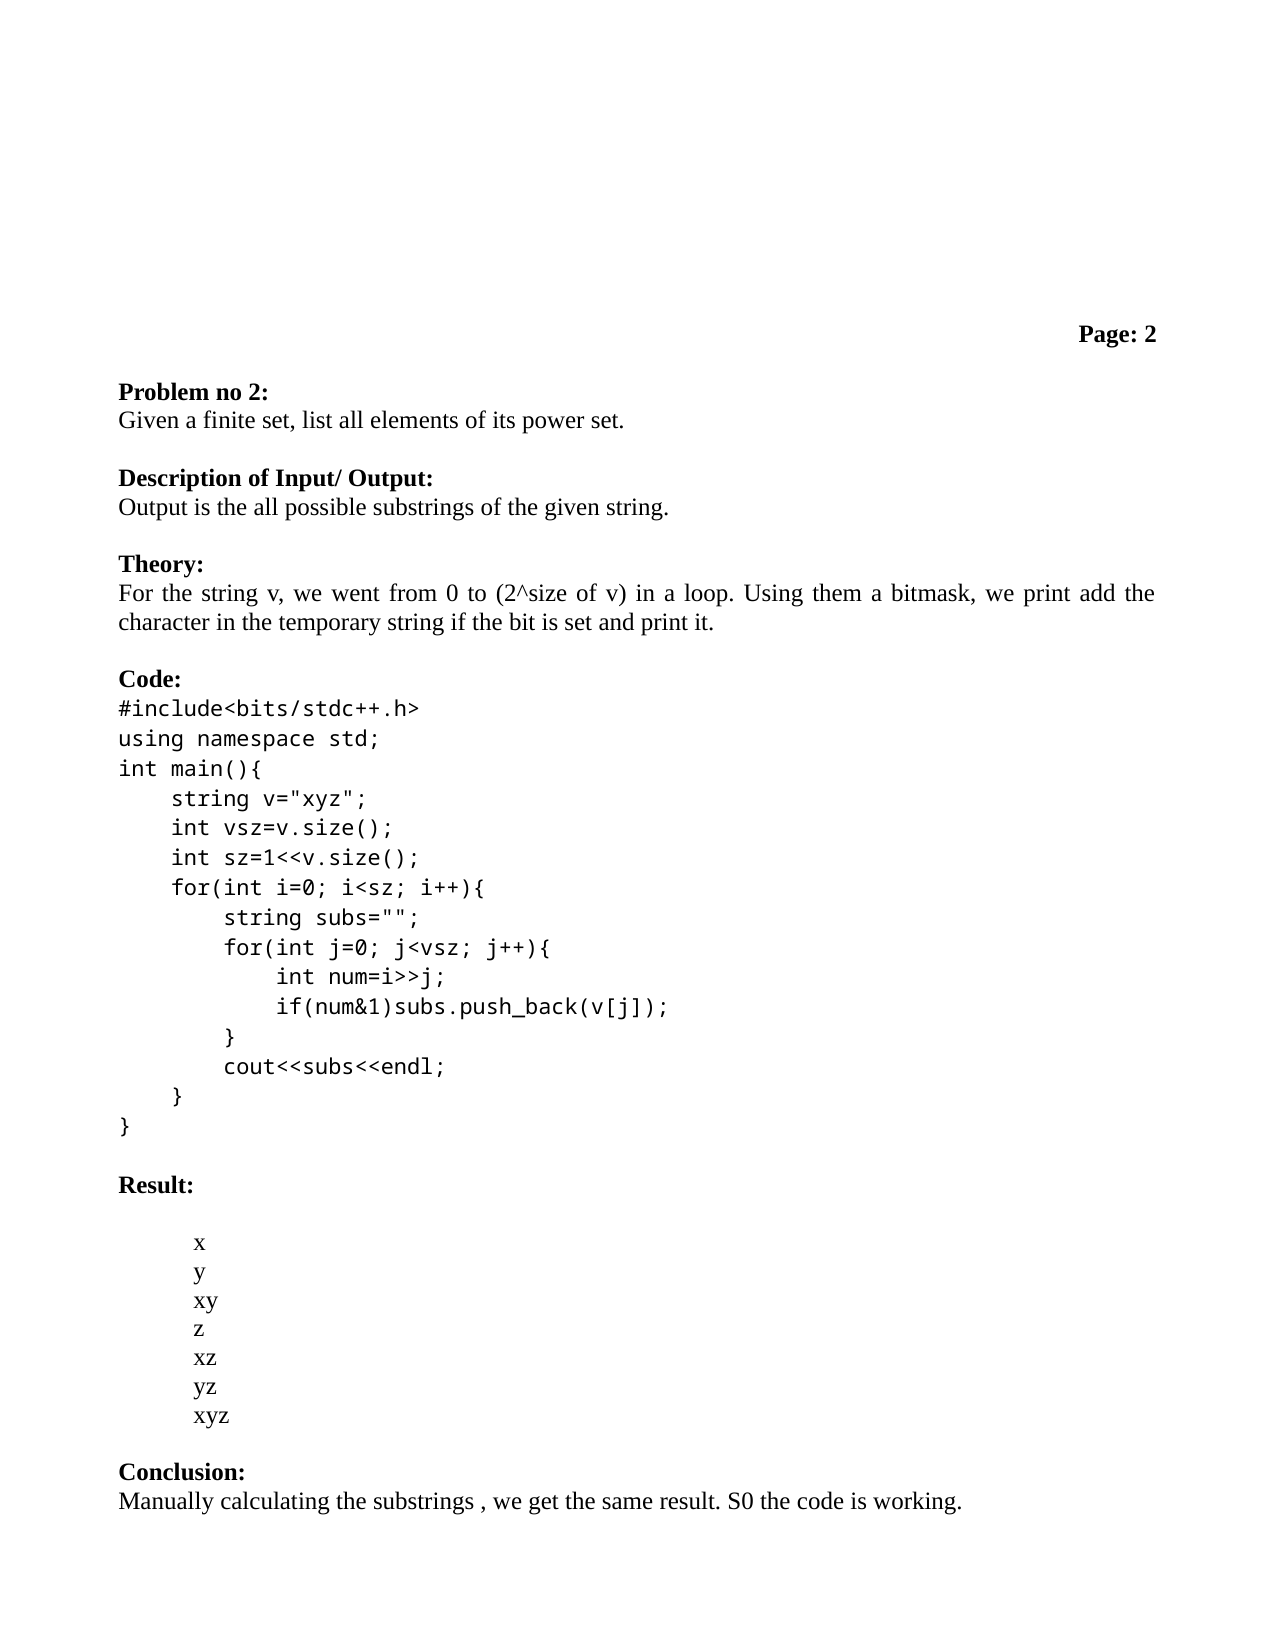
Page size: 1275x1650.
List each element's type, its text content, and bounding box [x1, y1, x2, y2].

text xy [193, 1285, 1157, 1313]
text for(int i=0; i<sz; i++){ [118, 872, 1157, 902]
text Conclusion: [118, 1457, 1157, 1486]
text cout<<subs<<endl; [118, 1051, 1157, 1080]
text int sz=1<<v.size(); [118, 842, 1157, 872]
text #include<bits/stdc++.h> [118, 693, 1157, 723]
text Theory: [118, 549, 1157, 578]
text yz [193, 1371, 1157, 1400]
text if(num&1)subs.push_back(v[j]); [118, 991, 1157, 1021]
text for(int j=0; j<vsz; j++){ [118, 931, 1157, 961]
text Manually calculating the substrings , we get the same result. S0 the code is working. [118, 1486, 1157, 1515]
text z [193, 1313, 1157, 1342]
text string v="xyz"; [118, 782, 1157, 812]
text using namespace std; [118, 723, 1157, 753]
text } [118, 1110, 1157, 1140]
text Code: [118, 664, 1157, 693]
text Description of Input/ Output: [118, 463, 1157, 492]
text } [118, 1080, 1157, 1110]
text Result: [118, 1170, 1157, 1198]
text x [193, 1227, 1157, 1256]
text y [193, 1256, 1157, 1285]
text xyz [193, 1400, 1157, 1428]
text int num=i>>j; [118, 961, 1157, 991]
text Page: 2 [118, 319, 1157, 348]
text For the string v, we went from 0 to (2^size of v) in a loop. Using them a bitmask, we print add the character in the temporary string if the bit is set and print it. [118, 578, 1157, 636]
text Problem no 2: [118, 377, 1157, 406]
text Given a finite set, list all elements of its power set. [118, 406, 1157, 434]
text int main(){ [118, 753, 1157, 782]
text } [118, 1021, 1157, 1051]
text xz [193, 1342, 1157, 1371]
text int vsz=v.size(); [118, 812, 1157, 842]
text string subs=""; [118, 902, 1157, 931]
text Output is the all possible substrings of the given string. [118, 492, 1157, 521]
